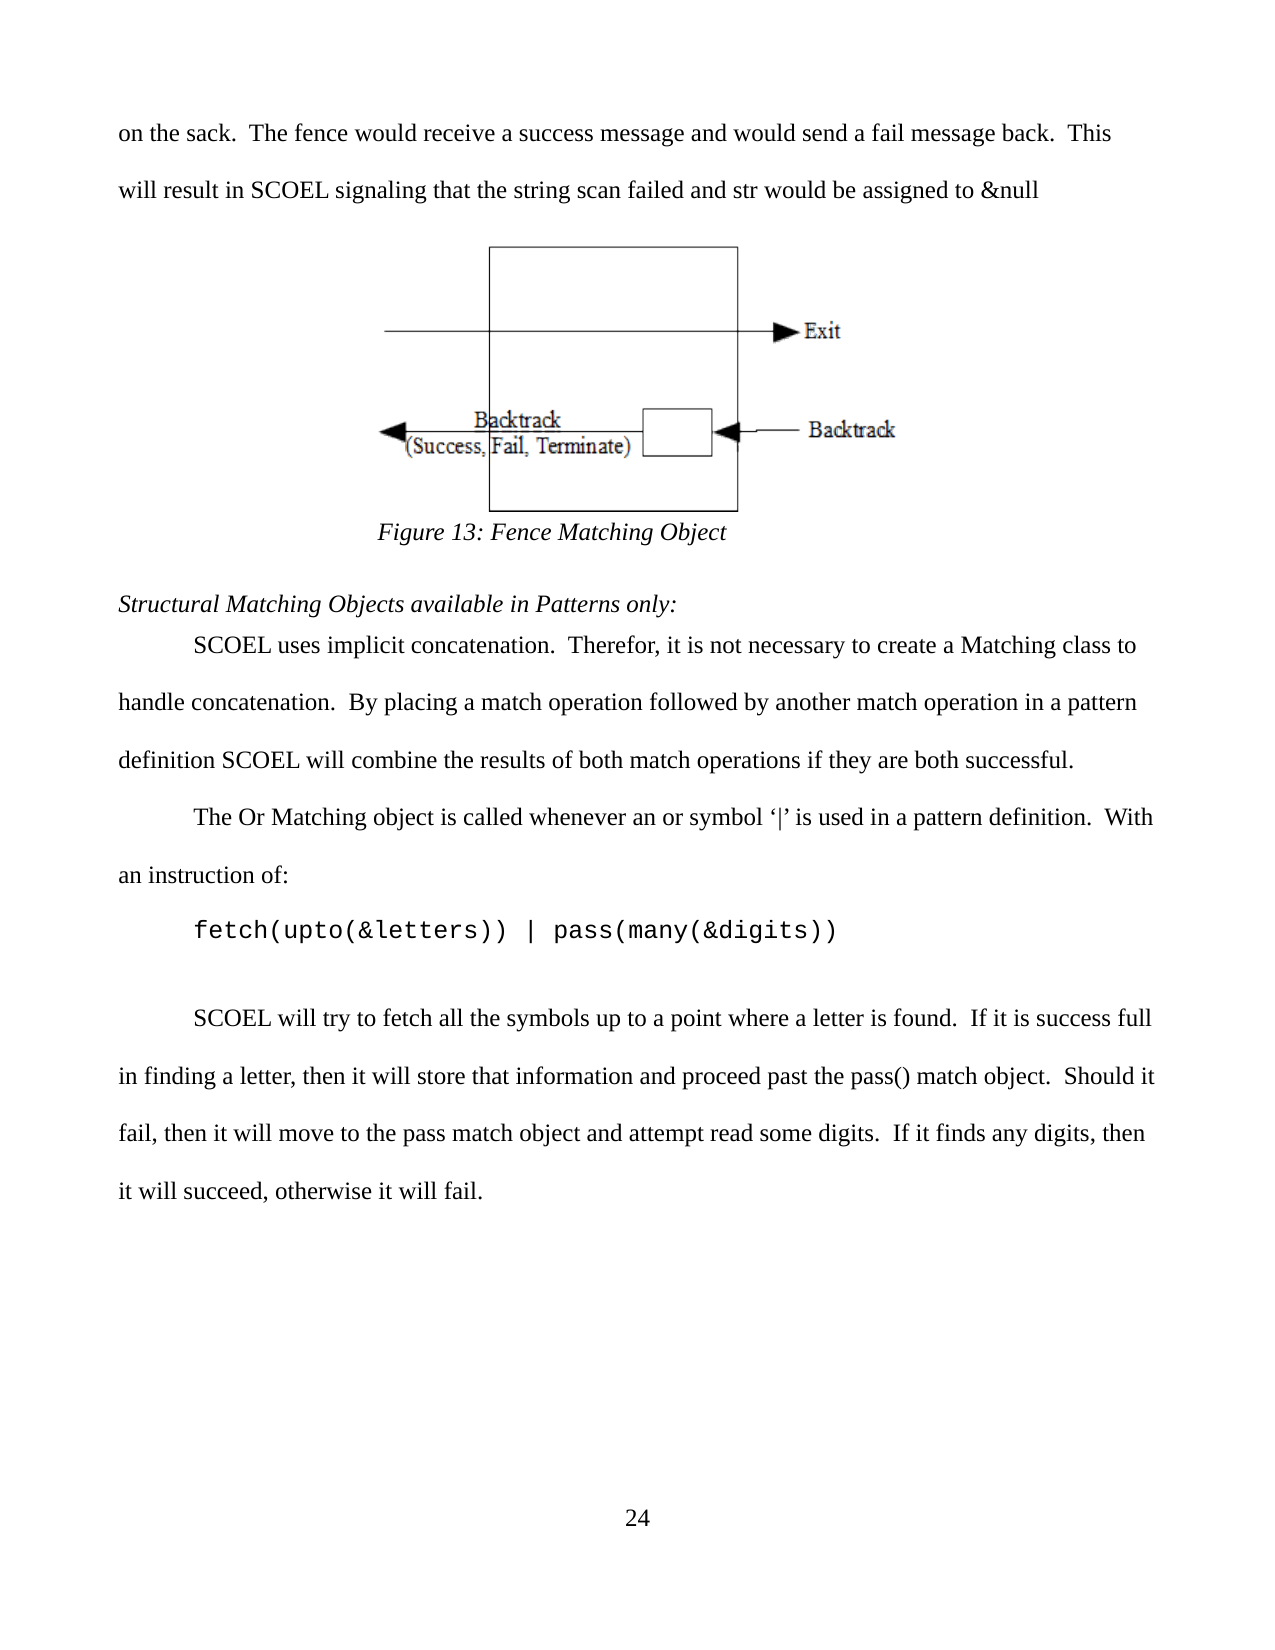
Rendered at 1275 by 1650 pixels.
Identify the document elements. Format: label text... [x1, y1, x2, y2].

subtitle Structural Matching Objects available in Patterns only: [118, 589, 1082, 617]
text SCOEL will try to fetch all the symbols up to a point where a letter is found. If it is success full in finding a letter, then it will store that information and proceed past the pass() match object. Should it fail, then it will move to the pass match object and attempt read some digits. If it finds any digits, then it will succeed, otherwise it will fail. [118, 1003, 1157, 1204]
picture [377, 245, 898, 512]
text SCOEL uses implicit concatenation. Therefor, it is not necessary to create a Matching class to handle concatenation. By placing a match operation followed by another match operation in a pattern definition SCOEL will combine the results of both match operations if they are both successful. [118, 630, 1157, 774]
text Figure 13: Fence Matching Object [377, 512, 898, 545]
text The Or Matching object is called whenever an or symbol ‘|’ is used in a pattern definition. With an instruction of: [118, 802, 1157, 889]
text fetch(upto(&letters)) | pass(many(&digits)) [193, 917, 1157, 946]
text on the sack. The fence would receive a success message and would send a fail message back. This will result in SCOEL signaling that the string scan failed and str would be assigned to &null [118, 118, 1157, 204]
